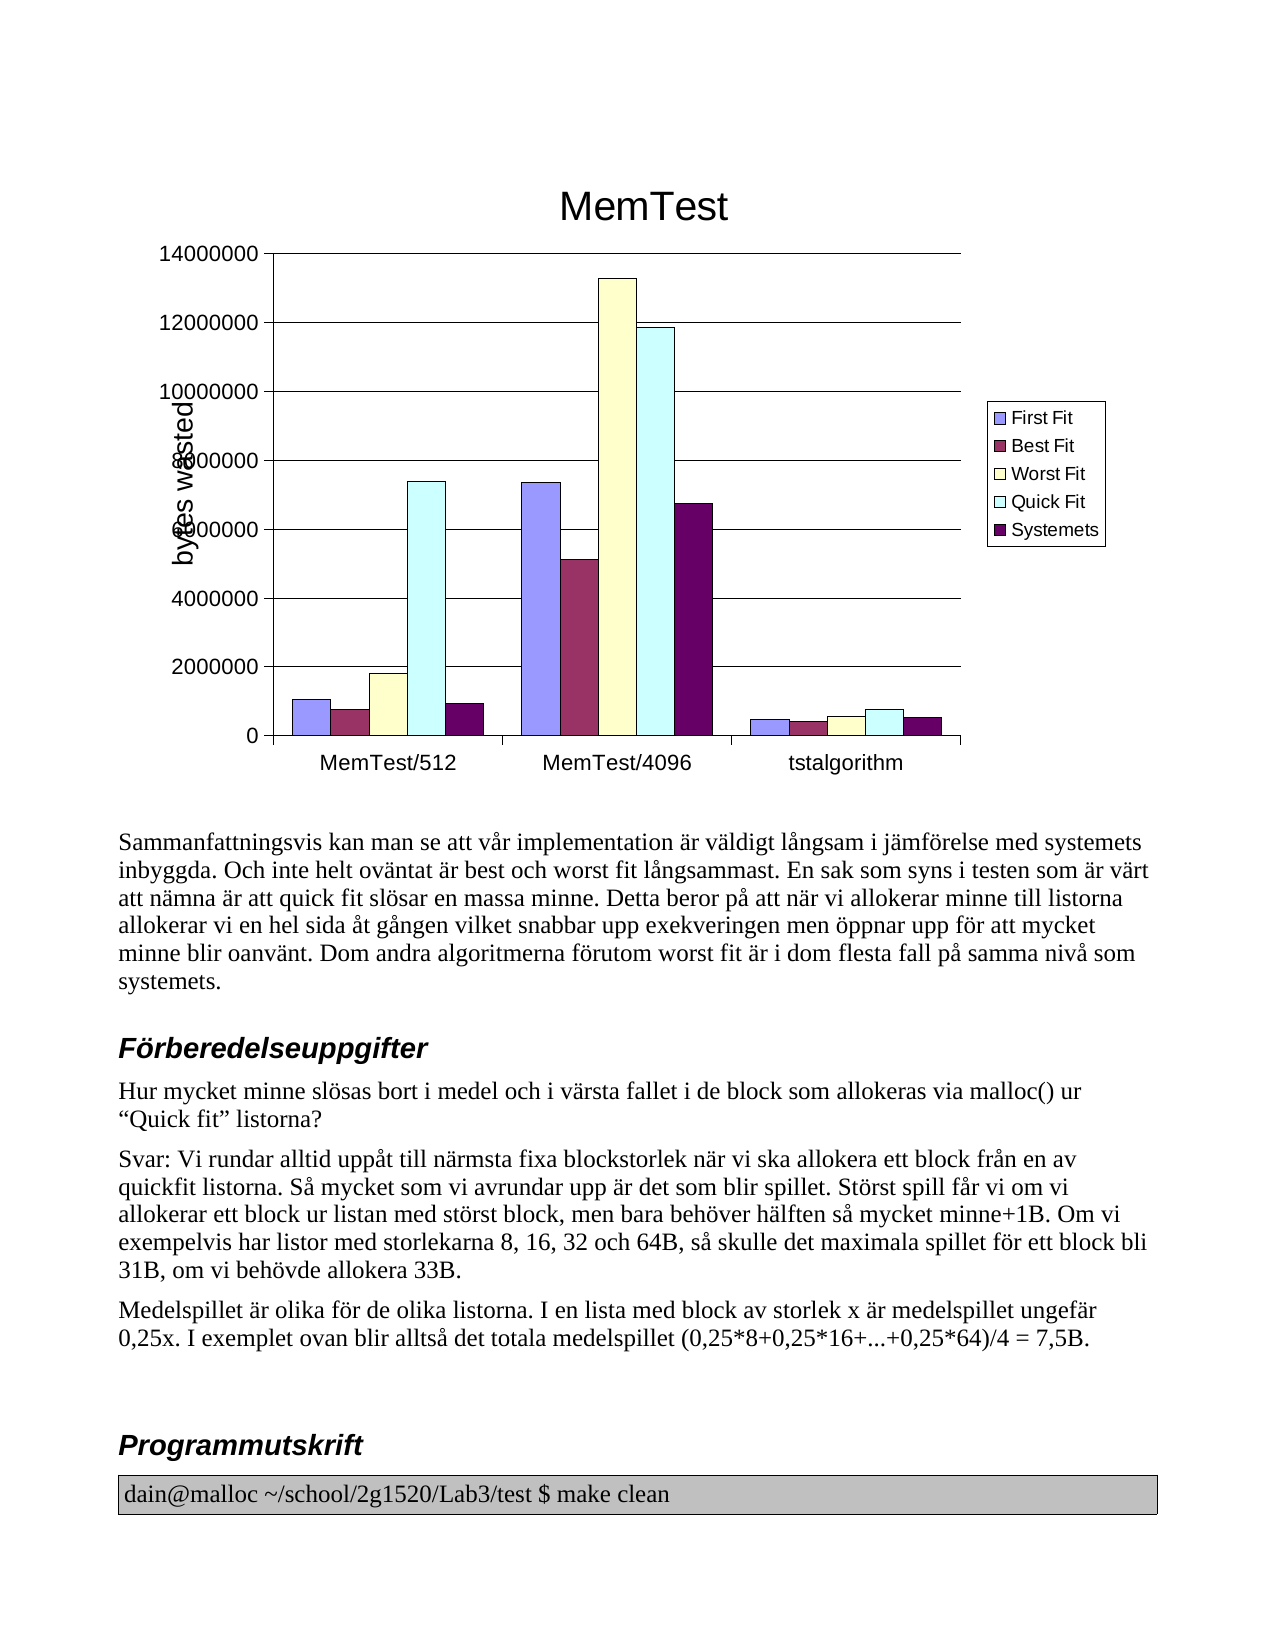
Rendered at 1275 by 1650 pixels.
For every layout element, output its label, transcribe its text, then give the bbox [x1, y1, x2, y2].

table_header dain@malloc ~/school/2g1520/Lab3/test $ make clean [119, 1476, 1157, 1514]
subtitle Programmutskrift [118, 1429, 1157, 1462]
subtitle Förberedelseuppgifter [118, 1032, 1157, 1065]
text Svar: Vi rundar alltid uppåt till närmsta fixa blockstorlek när vi ska allokera ett block från en av quickfit listorna. Så mycket som vi avrundar upp är det som blir spillet. Störst spill får vi om vi allokerar ett block ur listan med störst block, men bara behöver hälften så mycket minne+1B. Om vi exempelvis har listor med storlekarna 8, 16, 32 och 64B, så skulle det maximala spillet för ett block bli 31B, om vi behövde allokera 33B. [118, 1145, 1157, 1284]
text Medelspillet är olika för de olika listorna. I en lista med block av storlek x är medelspillet ungefär 0,25x. I exemplet ovan blir alltså det totala medelspillet (0,25*8+0,25*16+...+0,25*64)/4 = 7,5B. [118, 1296, 1157, 1352]
text Hur mycket minne slösas bort i medel och i värsta fallet i de block som allokeras via malloc() ur “Quick fit” listorna? [118, 1077, 1157, 1133]
text Sammanfattningsvis kan man se att vår implementation är väldigt långsam i jämförelse med systemets inbyggda. Och inte helt oväntat är best och worst fit långsammast. En sak som syns i testen som är värt att nämna är att quick fit slösar en massa minne. Detta beror på att när vi allokerar minne till listorna allokerar vi en hel sida åt gången vilket snabbar upp exekveringen men öppnar upp för att mycket minne blir oanvänt. Dom andra algoritmerna förutom worst fit är i dom flesta fall på samma nivå som systemets. [118, 828, 1157, 995]
